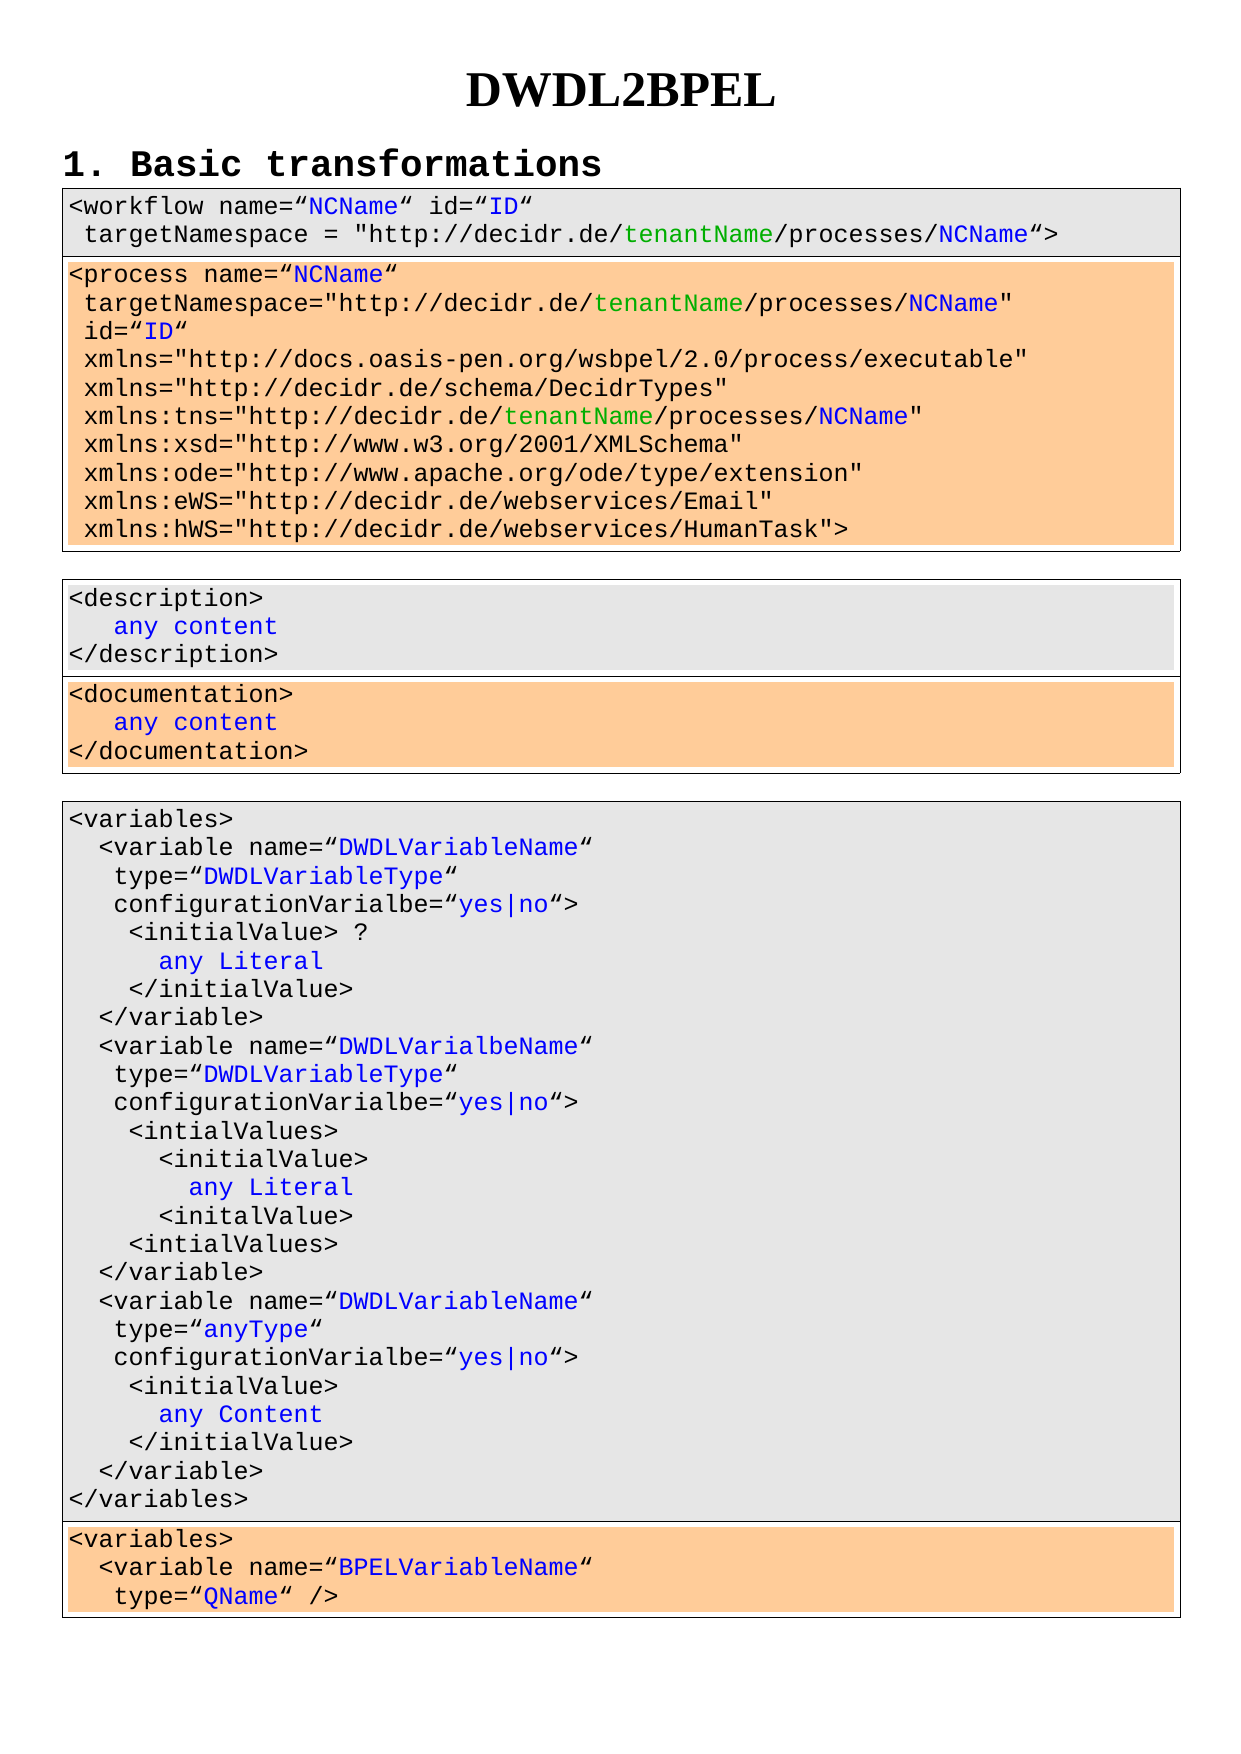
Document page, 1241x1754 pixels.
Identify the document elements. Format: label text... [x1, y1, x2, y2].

text 1. Basic transformations [62, 145, 1180, 188]
table_cell <documentation> any content </documentation> [63, 677, 1180, 772]
table_cell <process name=“NCName“ targetNamespace="http://decidr.de/tenantName/processes/NCName" id=“ID“ xmlns="http://docs.oasis-pen.org/wsbpel/2.0/process/executable" xmlns="http://decidr.de/schema/DecidrTypes" xmlns:tns="http://decidr.de/tenantName/processes/NCName" xmlns:xsd="http://www.w3.org/2001/XMLSchema" xmlns:ode="http://www.apache.org/ode/type/extension" xmlns:eWS="http://decidr.de/webservices/Email" xmlns:hWS="http://decidr.de/webservices/HumanTask"> [63, 257, 1180, 551]
table_header <workflow name=“NCName“ id=“ID“ targetNamespace = "http://decidr.de/tenantName/processes/NCName“> [63, 189, 1180, 256]
text DWDL2BPEL [62, 59, 1180, 117]
table_header <description> any content </description> [63, 580, 1180, 676]
table_cell <variables> <variable name=“BPELVariableName“ type=“QName“ /> [63, 1522, 1180, 1617]
table_header <variables> <variable name=“DWDLVariableName“ type=“DWDLVariableType“ configurationVarialbe=“yes|no“> <initialValue> ? any Literal </initialValue> </variable> <variable name=“DWDLVarialbeName“ type=“DWDLVariableType“ configurationVarialbe=“yes|no“> <intialValues> <initialValue> any Literal <initalValue> <intialValues> </variable> <variable name=“DWDLVariableName“ type=“anyType“ configurationVarialbe=“yes|no“> <initialValue> any Content </initialValue> </variable> </variables> [63, 802, 1180, 1521]
